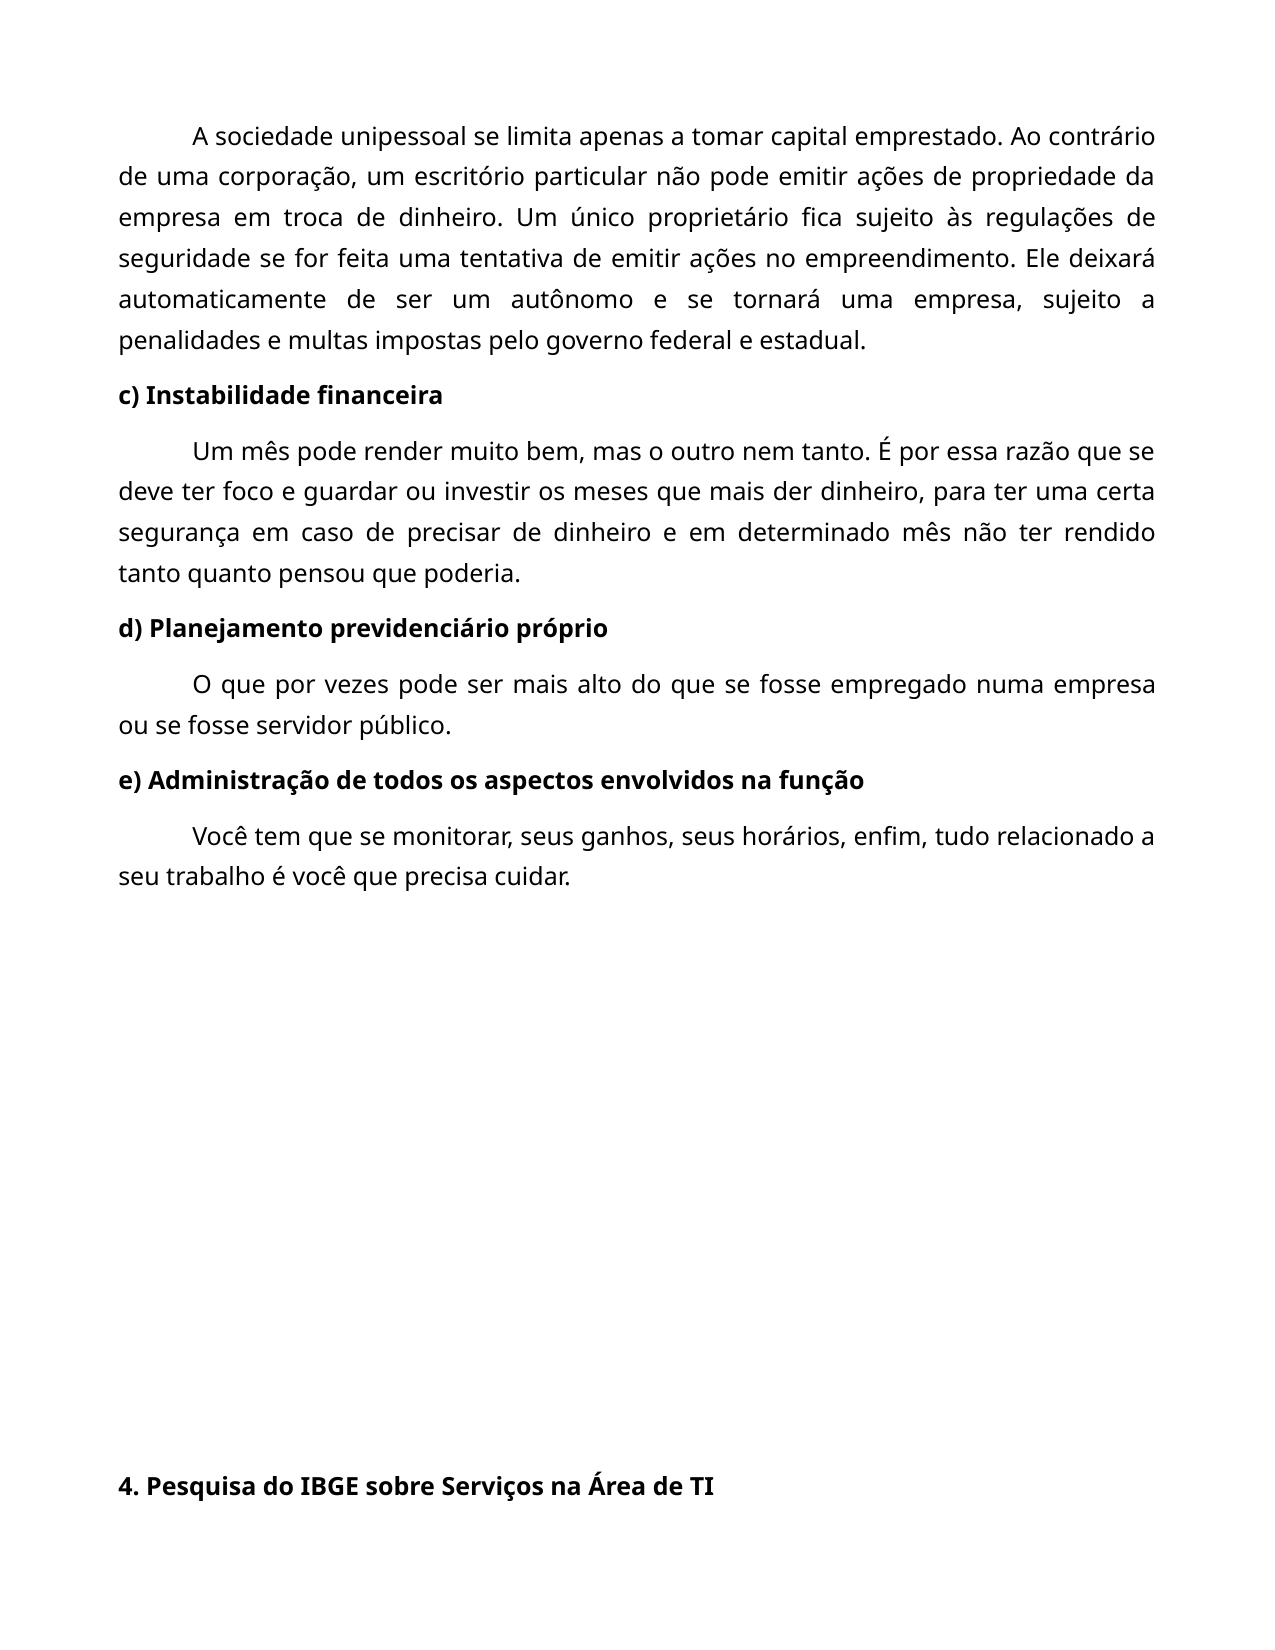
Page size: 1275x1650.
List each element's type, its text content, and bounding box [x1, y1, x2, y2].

text A sociedade unipessoal se limita apenas a tomar capital emprestado. Ao contrário de uma corporação, um escritório particular não pode emitir ações de propriedade da empresa em troca de dinheiro. Um único proprietário fica sujeito às regulações de seguridade se for feita uma tentativa de emitir ações no empreendimento. Ele deixará automaticamente de ser um autônomo e se tornará uma empresa, sujeito a penalidades e multas impostas pelo governo federal e estadual. [118, 118, 1157, 356]
text Você tem que se monitorar, seus ganhos, seus horários, enfim, tudo relacionado a seu trabalho é você que precisa cuidar. [118, 818, 1157, 893]
text d) Planejamento previdenciário próprio [118, 611, 1157, 645]
text 4. Pesquisa do IBGE sobre Serviços na Área de TI [118, 1468, 1157, 1503]
text e) Administração de todos os aspectos envolvidos na função [118, 763, 1157, 797]
text Um mês pode render muito bem, mas o outro nem tanto. É por essa razão que se deve ter foco e guardar ou investir os meses que mais der dinheiro, para ter uma certa segurança em caso de precisar de dinheiro e em determinado mês não ter rendido tanto quanto pensou que poderia. [118, 433, 1157, 590]
text O que por vezes pode ser mais alto do que se fosse empregado numa empresa ou se fosse servidor público. [118, 666, 1157, 741]
text c) Instabilidade financeira [118, 378, 1157, 412]
